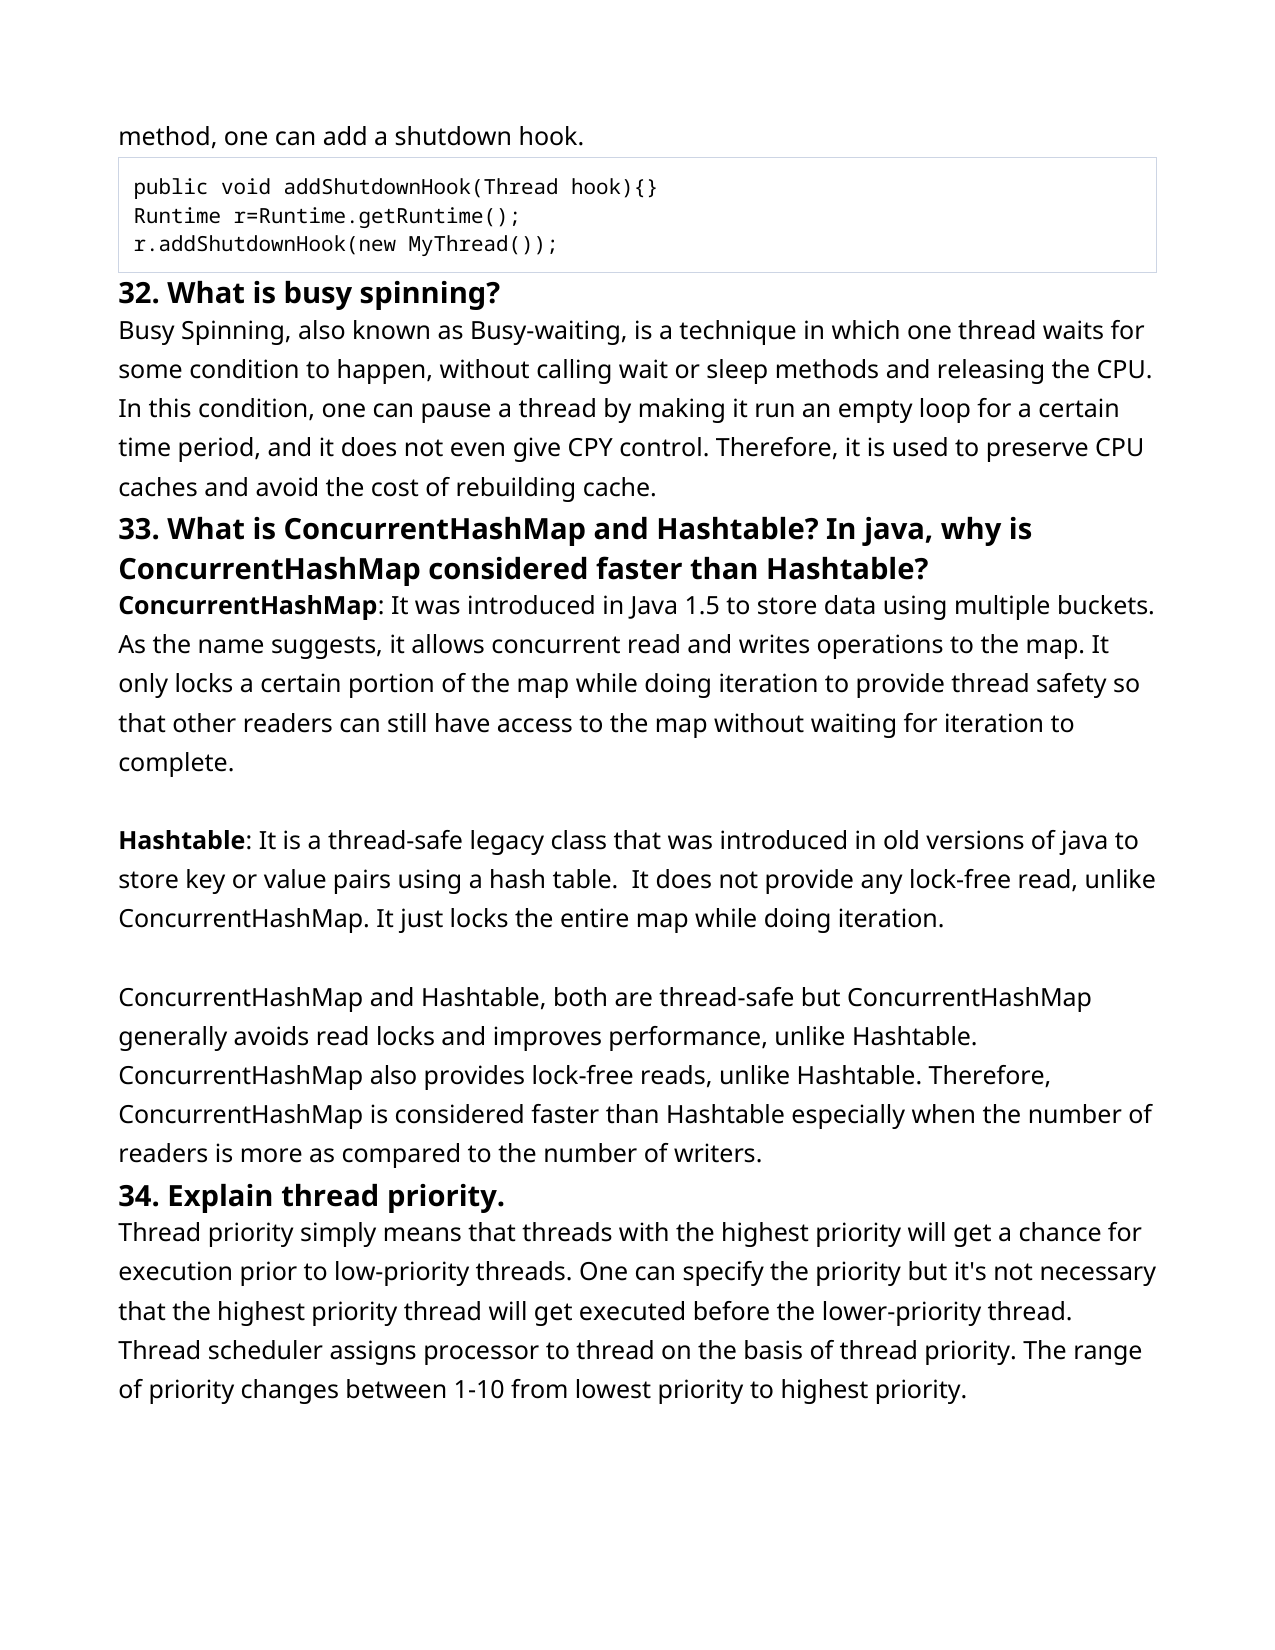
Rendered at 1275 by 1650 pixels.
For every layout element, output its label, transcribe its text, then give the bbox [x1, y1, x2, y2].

subtitle 32. What is busy spinning? [118, 273, 1157, 312]
text ConcurrentHashMap: It was introduced in Java 1.5 to store data using multiple buckets. As the name suggests, it allows concurrent read and writes operations to the map. It only locks a certain portion of the map while doing iteration to provide thread safety so that other readers can still have access to the map without waiting for iteration to complete. Hashtable: It is a thread-safe legacy class that was introduced in old versions of java to store key or value pairs using a hash table. It does not provide any lock-free read, unlike ConcurrentHashMap. It just locks the entire map while doing iteration. ConcurrentHashMap and Hashtable, both are thread-safe but ConcurrentHashMap generally avoids read locks and improves performance, unlike Hashtable. ConcurrentHashMap also provides lock-free reads, unlike Hashtable. Therefore, ConcurrentHashMap is considered faster than Hashtable especially when the number of readers is more as compared to the number of writers. [118, 588, 1157, 1170]
text method, one can add a shutdown hook. [118, 118, 1157, 152]
text r.addShutdownHook(new MyThread()); [119, 214, 1156, 272]
text Runtime r=Runtime.getRuntime(); [119, 186, 1156, 214]
text Busy Spinning, also known as Busy-waiting, is a technique in which one thread waits for some condition to happen, without calling wait or sleep methods and releasing the CPU. In this condition, one can pause a thread by making it run an empty loop for a certain time period, and it does not even give CPY control. Therefore, it is used to preserve CPU caches and avoid the cost of rebuilding cache. [118, 312, 1157, 503]
subtitle 34. Explain thread priority. [118, 1175, 1157, 1215]
text Thread priority simply means that threads with the highest priority will get a chance for execution prior to low-priority threads. One can specify the priority but it's not necessary that the highest priority thread will get executed before the lower-priority thread. Thread scheduler assigns processor to thread on the basis of thread priority. The range of priority changes between 1-10 from lowest priority to highest priority. [118, 1215, 1157, 1406]
subtitle 33. What is ConcurrentHashMap and Hashtable? In java, why is ConcurrentHashMap considered faster than Hashtable? [118, 508, 1157, 588]
text public void addShutdownHook(Thread hook){} [119, 158, 1156, 186]
